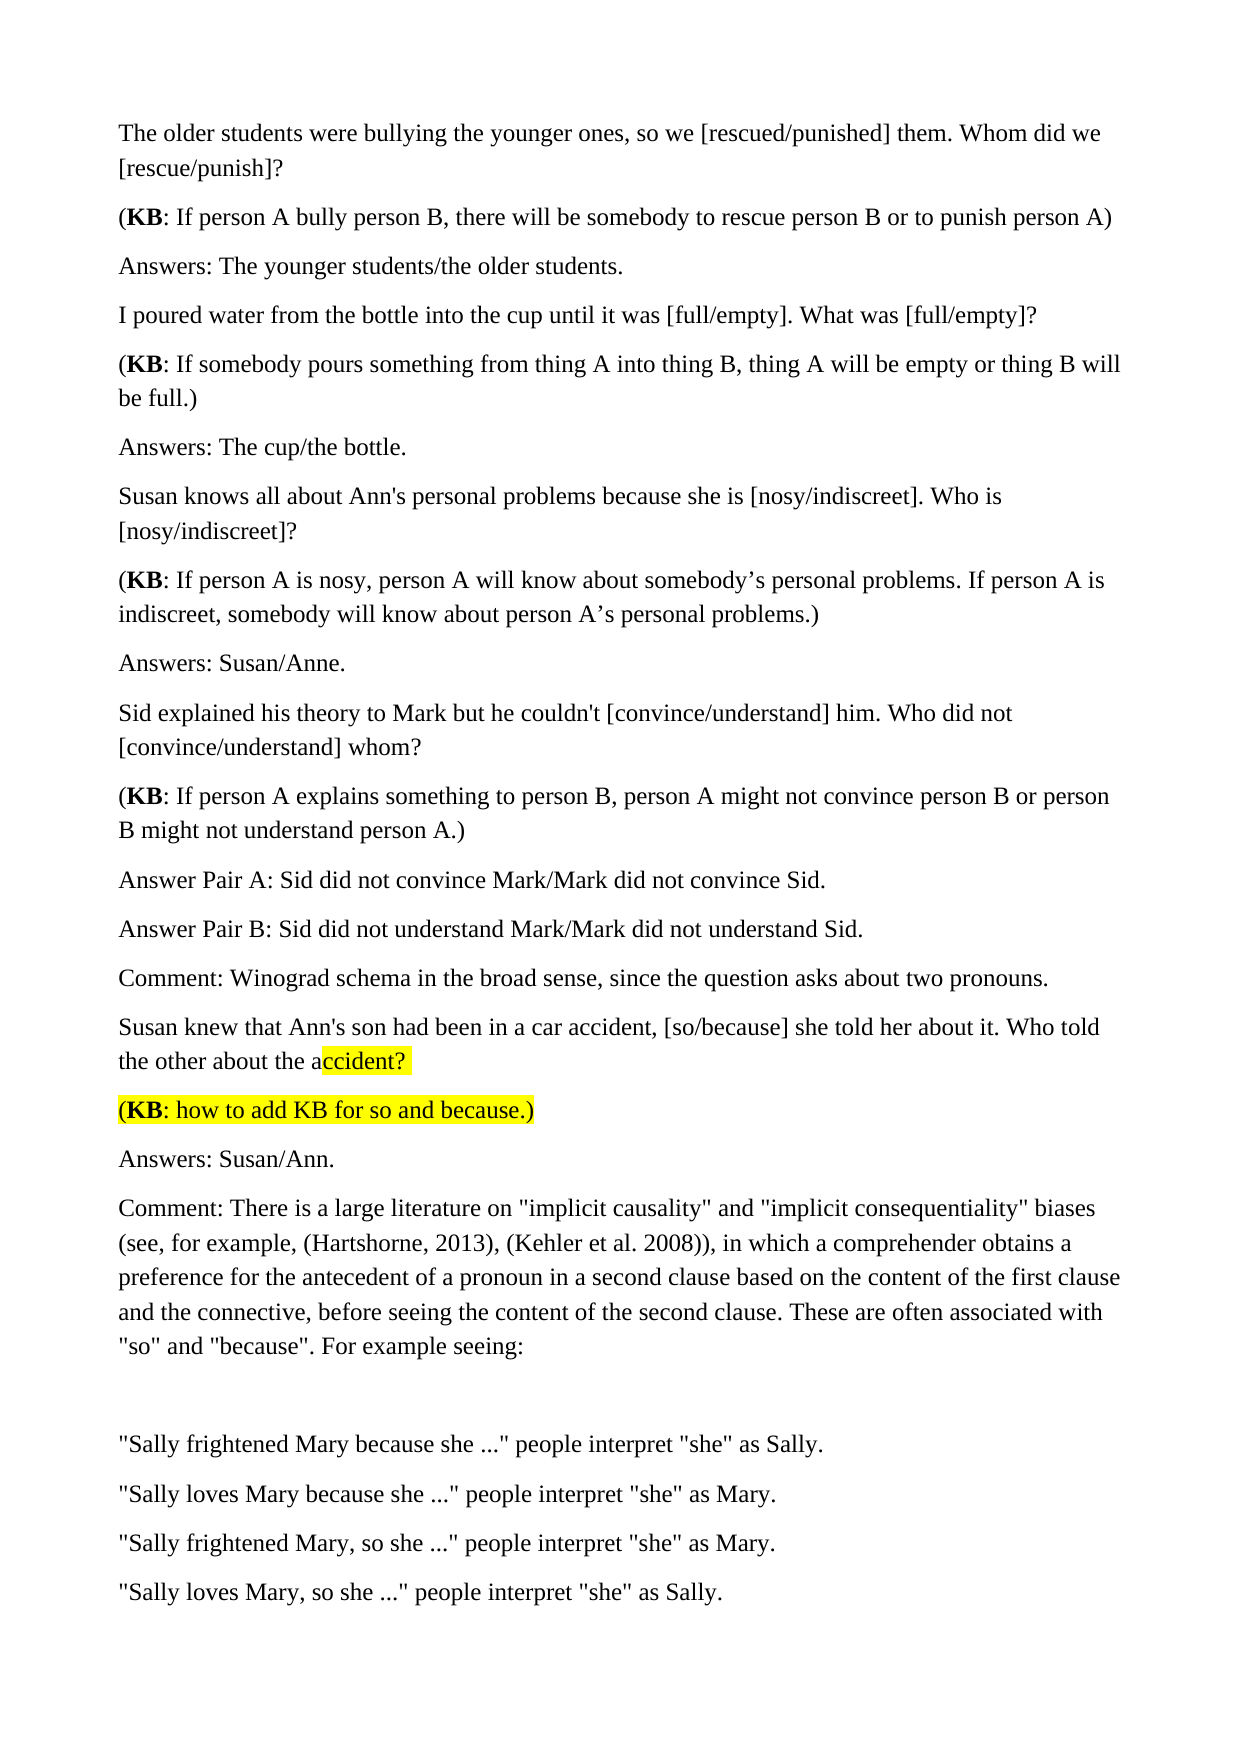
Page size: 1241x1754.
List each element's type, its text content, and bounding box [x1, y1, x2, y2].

text Answers: Susan/Anne. [118, 648, 1122, 677]
text Sid explained his theory to Mark but he couldn't [convince/understand] him. Who did not [convince/understand] whom? [118, 698, 1122, 761]
text Comment: There is a large literature on "implicit causality" and "implicit consequentiality" biases (see, for example, (Hartshorne, 2013), (Kehler et al. 2008)), in which a comprehender obtains a preference for the antecedent of a pronoun in a second clause based on the content of the first clause and the connective, before seeing the content of the second clause. These are often associated with "so" and "because". For example seeing: [118, 1193, 1122, 1360]
text I poured water from the bottle into the cup until it was [full/empty]. What was [full/empty]? [118, 300, 1122, 328]
text (KB: If person A explains something to person B, person A might not convince person B or person B might not understand person A.) [118, 781, 1122, 844]
text "Sally frightened Mary, so she ..." people interpret "she" as Mary. [118, 1528, 1122, 1556]
text Comment: Winograd schema in the broad sense, since the question asks about two pronouns. [118, 963, 1122, 992]
text "Sally loves Mary because she ..." people interpret "she" as Mary. [118, 1479, 1122, 1507]
text "Sally frightened Mary because she ..." people interpret "she" as Sally. [118, 1429, 1122, 1458]
text Answers: The younger students/the older students. [118, 251, 1122, 279]
text "Sally loves Mary, so she ..." people interpret "she" as Sally. [118, 1577, 1122, 1606]
text (KB: If somebody pours something from thing A into thing B, thing A will be empty or thing B will be full.) [118, 349, 1122, 412]
text (KB: If person A bully person B, there will be somebody to rescue person B or to punish person A) [118, 202, 1122, 230]
text Susan knew that Ann's son had been in a car accident, [so/because] she told her about it. Who told the other about the accident? [118, 1012, 1122, 1075]
text (KB: how to add KB for so and because.) [118, 1095, 1122, 1124]
text Answers: Susan/Ann. [118, 1144, 1122, 1173]
text Answers: The cup/the bottle. [118, 432, 1122, 461]
text Answer Pair A: Sid did not convince Mark/Mark did not convince Sid. [118, 865, 1122, 893]
text Susan knows all about Ann's personal problems because she is [nosy/indiscreet]. Who is [nosy/indiscreet]? [118, 481, 1122, 545]
text (KB: If person A is nosy, person A will know about somebody’s personal problems. If person A is indiscreet, somebody will know about person A’s personal problems.) [118, 565, 1122, 628]
text Answer Pair B: Sid did not understand Mark/Mark did not understand Sid. [118, 914, 1122, 942]
text The older students were bullying the younger ones, so we [rescued/punished] them. Whom did we [rescue/punish]? [118, 118, 1122, 181]
